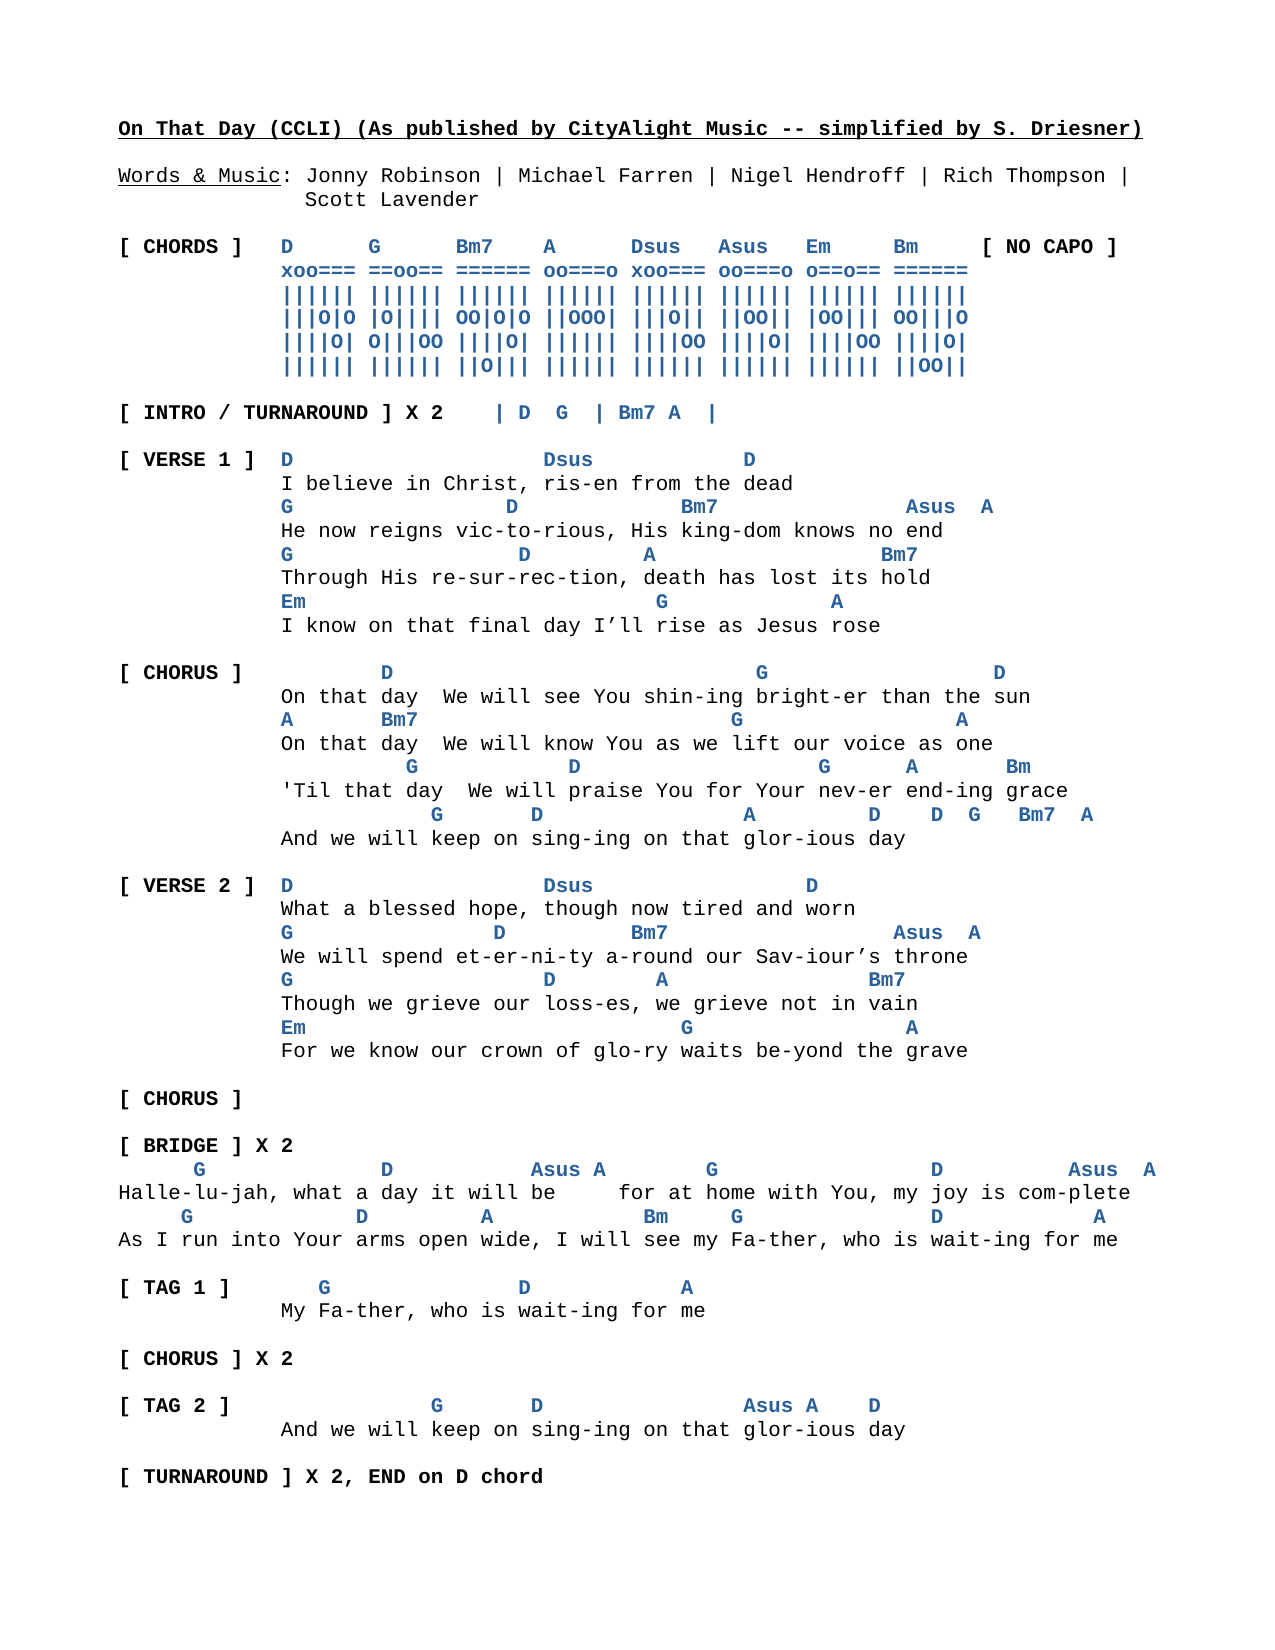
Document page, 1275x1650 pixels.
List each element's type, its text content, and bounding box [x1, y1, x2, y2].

text xoo=== ==oo== ====== oo===o xoo=== oo===o o==o== ====== [118, 260, 1157, 284]
text As I run into Your arms open wide, I will see my Fa-ther, who is wait-ing for me [118, 1229, 1157, 1253]
text ||||O| O|||OO ||||O| |||||| ||||OO ||||O| ||||OO ||||O| [118, 331, 1157, 354]
text Scott Lavender [118, 189, 1157, 213]
text For we know our crown of glo-ry waits be-yond the grave [118, 1040, 1157, 1064]
text Through His re-sur-rec-tion, death has lost its hold [118, 567, 1157, 591]
text [ VERSE 2 ] D Dsus D [118, 875, 1157, 898]
text And we will keep on sing-ing on that glor-ious day [118, 827, 1157, 851]
text G D A Bm G D A [118, 1206, 1157, 1229]
text He now reigns vic-to-rious, His king-dom knows no end [118, 520, 1157, 544]
text |||O|O |O|||| OO|O|O ||OOO| |||O|| ||OO|| |OO||| OO|||O [118, 307, 1157, 331]
text [ CHORUS ] [118, 1088, 1157, 1111]
text [ BRIDGE ] X 2 [118, 1135, 1157, 1158]
text On That Day (CCLI) (As published by CityAlight Music -- simplified by S. Driesner) [118, 118, 1157, 142]
text G D Bm7 Asus A [118, 496, 1157, 520]
text A Bm7 G A [118, 709, 1157, 733]
text We will spend et-er-ni-ty a-round our Sav-iour’s throne [118, 946, 1157, 969]
text |||||| |||||| |||||| |||||| |||||| |||||| |||||| |||||| [118, 284, 1157, 307]
text My Fa-ther, who is wait-ing for me [118, 1300, 1157, 1324]
text Words & Music: Jonny Robinson | Michael Farren | Nigel Hendroff | Rich Thompson | [118, 165, 1157, 189]
text On that day We will see You shin-ing bright-er than the sun [118, 686, 1157, 709]
text I believe in Christ, ris-en from the dead [118, 473, 1157, 496]
text [ INTRO / TURNAROUND ] X 2 | D G | Bm7 A | [118, 402, 1157, 426]
text On that day We will know You as we lift our voice as one [118, 733, 1157, 757]
text G D G A Bm [118, 757, 1157, 780]
text I know on that final day I’ll rise as Jesus rose [118, 615, 1157, 638]
text Though we grieve our loss-es, we grieve not in vain [118, 993, 1157, 1017]
text 'Til that day We will praise You for Your nev-er end-ing grace [118, 780, 1157, 804]
text [ CHORUS ] X 2 [118, 1348, 1157, 1371]
text G D Asus A G D Asus A [118, 1158, 1157, 1182]
text [ TAG 1 ] G D A [118, 1277, 1157, 1300]
text And we will keep on sing-ing on that glor-ious day [118, 1419, 1157, 1442]
text [ VERSE 1 ] D Dsus D [118, 449, 1157, 473]
text [ CHORUS ] D G D [118, 662, 1157, 686]
text Em G A [118, 1017, 1157, 1040]
text |||||| |||||| ||O||| |||||| |||||| |||||| |||||| ||OO|| [118, 354, 1157, 378]
text G D A Bm7 [118, 544, 1157, 567]
text G D A D D G Bm7 A [118, 804, 1157, 827]
text [ TURNAROUND ] X 2, END on D chord [118, 1466, 1157, 1489]
text G D Bm7 Asus A [118, 922, 1157, 946]
text G D A Bm7 [118, 969, 1157, 993]
text Em G A [118, 591, 1157, 615]
text Halle-lu-jah, what a day it will be for at home with You, my joy is com-plete [118, 1182, 1157, 1206]
text What a blessed hope, though now tired and worn [118, 898, 1157, 922]
text [ CHORDS ] D G Bm7 A Dsus Asus Em Bm [ NO CAPO ] [118, 236, 1157, 260]
text [ TAG 2 ] G D Asus A D [118, 1395, 1157, 1419]
